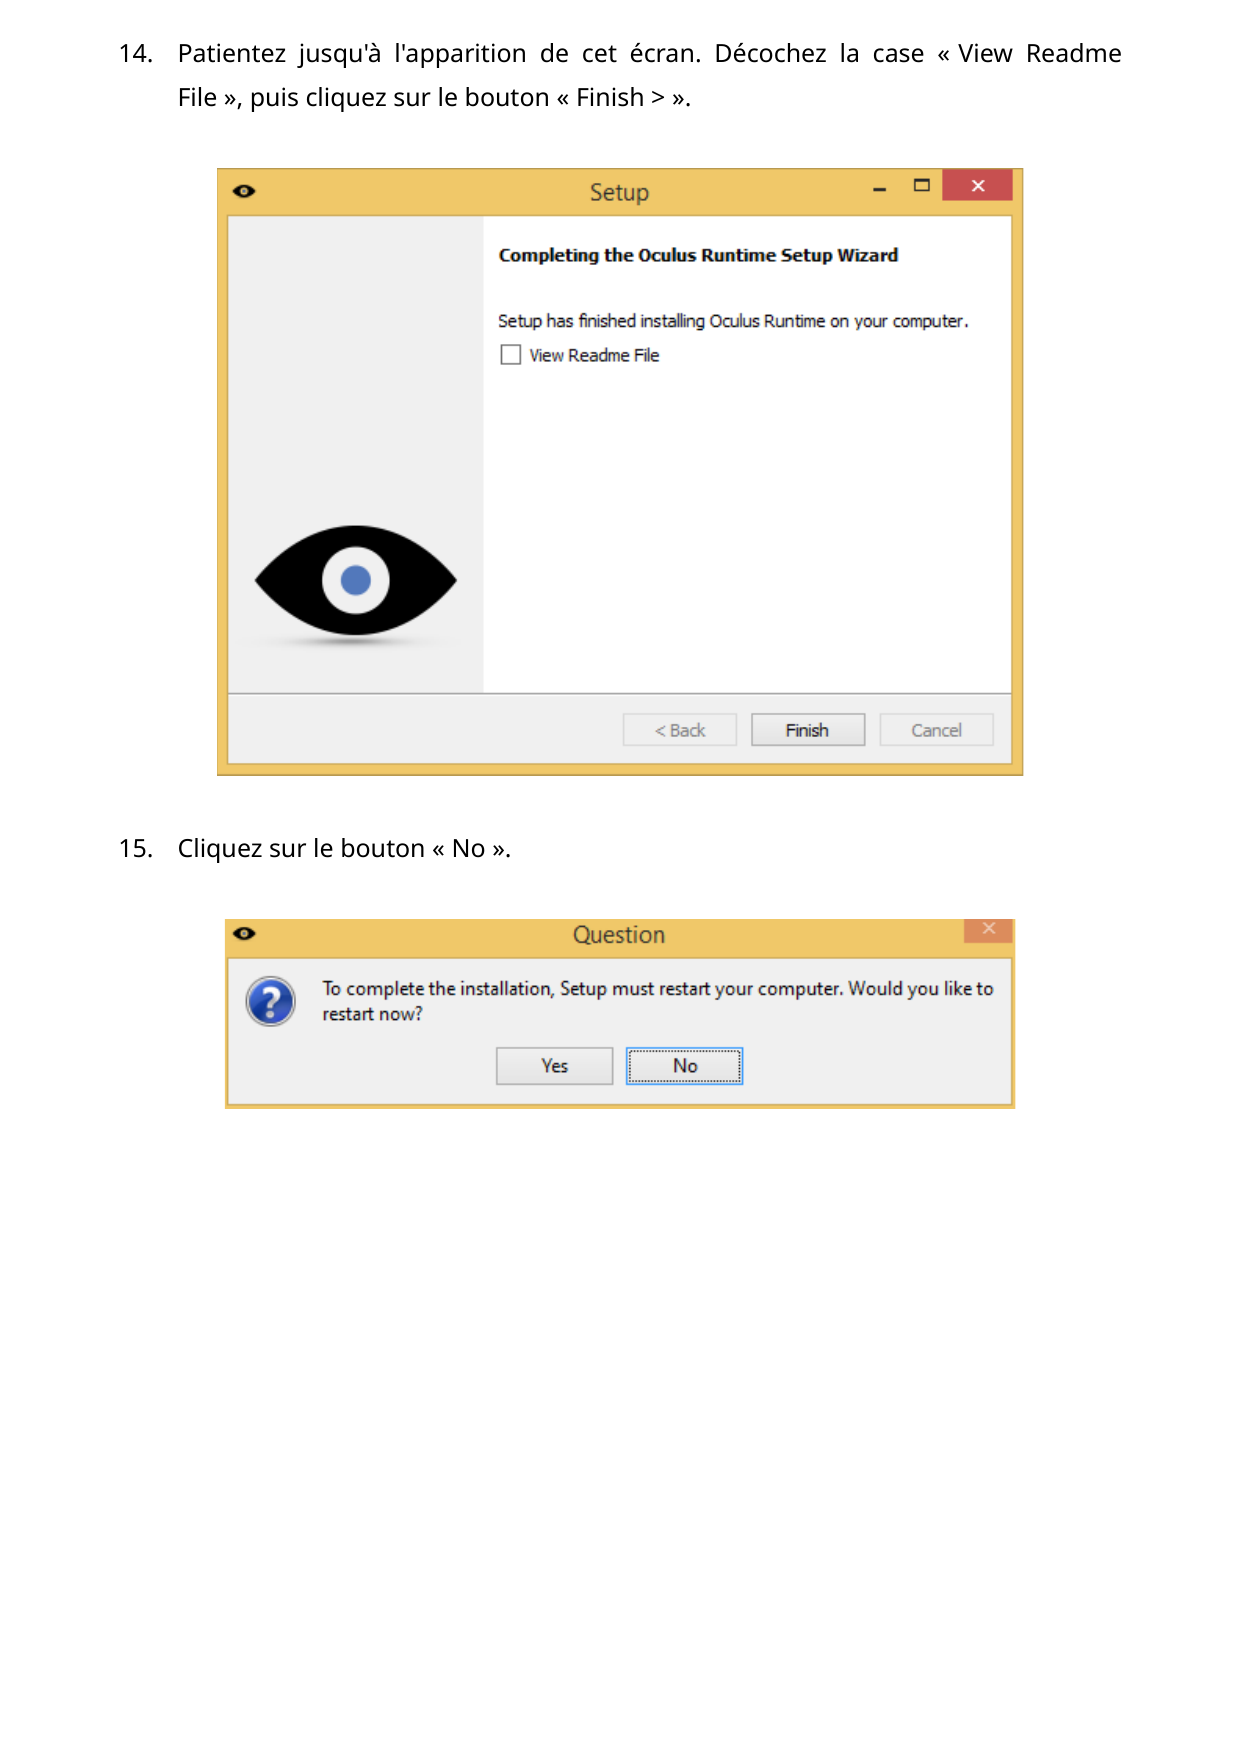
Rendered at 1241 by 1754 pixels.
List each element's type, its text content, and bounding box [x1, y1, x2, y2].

list Patientez jusqu'à l'apparition de cet écran. Décochez la case « View Readme File », puis cliquez sur le bouton « Finish > ». [118, 35, 1122, 114]
picture [217, 168, 1024, 776]
picture [224, 919, 1016, 1109]
list Cliquez sur le bouton « No ». [118, 831, 1122, 864]
